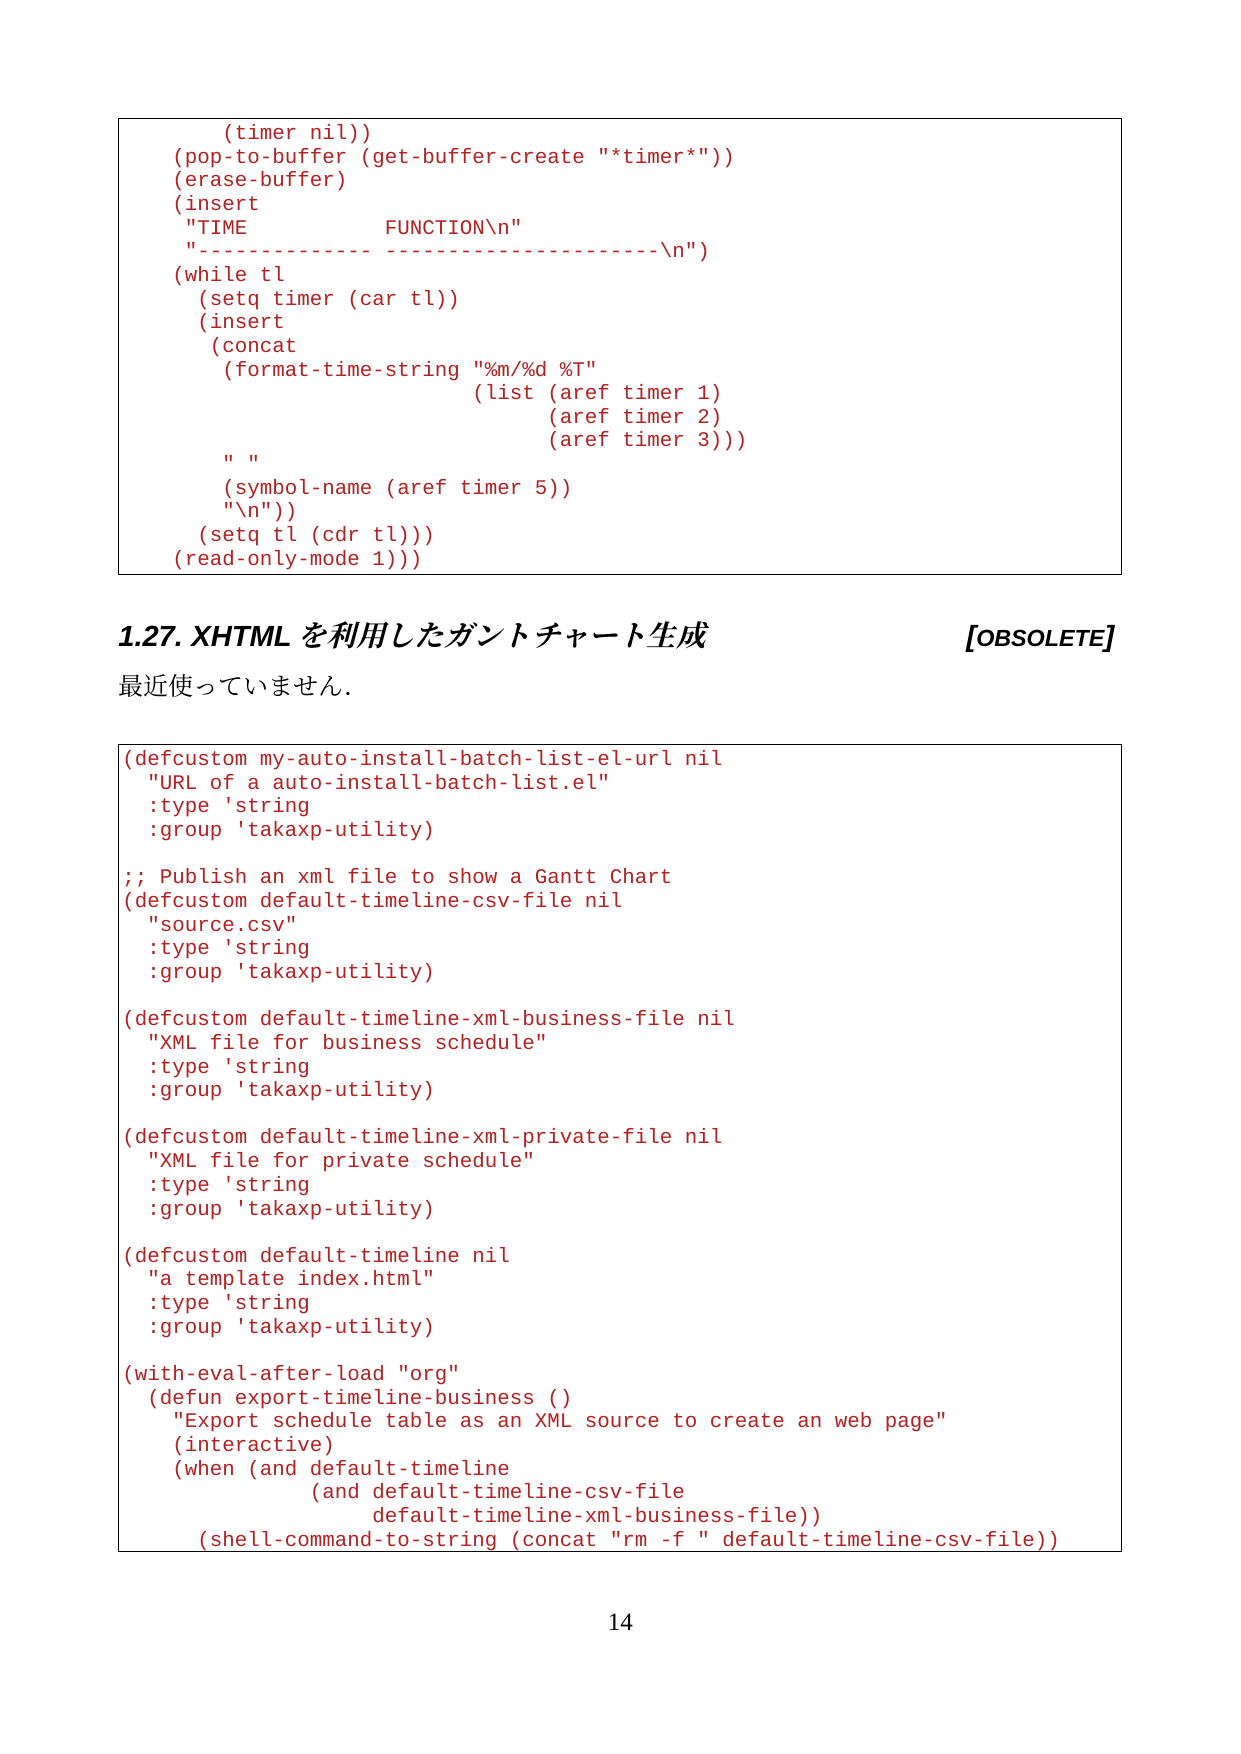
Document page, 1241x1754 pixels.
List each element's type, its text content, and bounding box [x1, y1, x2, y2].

text (insert [119, 307, 1121, 331]
text (aref timer 2) [119, 402, 1121, 426]
text "XML file for private schedule" [119, 1146, 1121, 1170]
text 最近使っていません． [118, 667, 1122, 732]
text (when (and default-timeline [119, 1454, 1121, 1477]
text (pop-to-buffer (get-buffer-create "*timer*")) [119, 142, 1121, 165]
text :group 'takaxp-utility) [119, 957, 1121, 981]
text :type 'string [119, 1288, 1121, 1312]
text (defcustom default-timeline-csv-file nil [119, 886, 1121, 910]
text " " [119, 449, 1121, 473]
subtitle XHTMLを利用したガントチャート生成 [obsolete] [118, 613, 1122, 654]
text (insert [119, 189, 1121, 213]
text (interactive) [119, 1430, 1121, 1454]
text :type 'string [119, 1052, 1121, 1075]
text (setq timer (car tl)) [119, 284, 1121, 307]
text (defcustom default-timeline-xml-private-file nil [119, 1123, 1121, 1146]
text ;; Publish an xml file to show a Gantt Chart [119, 862, 1121, 886]
text (read-only-mode 1))) [119, 544, 1121, 574]
text "Export schedule table as an XML source to create an web page" [119, 1406, 1121, 1430]
text (defcustom my-auto-install-batch-list-el-url nil [119, 745, 1121, 768]
text (defcustom default-timeline nil [119, 1241, 1121, 1264]
text (timer nil)) [119, 119, 1121, 142]
text :type 'string [119, 792, 1121, 815]
text (shell-command-to-string (concat "rm -f " default-timeline-csv-file)) [119, 1524, 1121, 1551]
text (symbol-name (aref timer 5)) [119, 473, 1121, 496]
text "XML file for business schedule" [119, 1028, 1121, 1052]
text :group 'takaxp-utility) [119, 815, 1121, 839]
text (while tl [119, 260, 1121, 284]
text (with-eval-after-load "org" [119, 1359, 1121, 1383]
text "a template index.html" [119, 1264, 1121, 1288]
text (format-time-string "%m/%d %T" [119, 354, 1121, 378]
text "URL of a auto-install-batch-list.el" [119, 768, 1121, 792]
text (concat [119, 331, 1121, 354]
text default-timeline-xml-business-file)) [119, 1501, 1121, 1524]
text "source.csv" [119, 910, 1121, 933]
text (and default-timeline-csv-file [119, 1477, 1121, 1501]
text :type 'string [119, 933, 1121, 957]
text (erase-buffer) [119, 165, 1121, 189]
text (setq tl (cdr tl))) [119, 520, 1121, 544]
text :group 'takaxp-utility) [119, 1075, 1121, 1099]
text (defun export-timeline-business () [119, 1383, 1121, 1406]
text (aref timer 3))) [119, 426, 1121, 449]
text :group 'takaxp-utility) [119, 1193, 1121, 1217]
text :type 'string [119, 1170, 1121, 1193]
text "TIME FUNCTION\n" [119, 213, 1121, 236]
text (list (aref timer 1) [119, 378, 1121, 402]
text (defcustom default-timeline-xml-business-file nil [119, 1004, 1121, 1028]
text :group 'takaxp-utility) [119, 1312, 1121, 1335]
text "-------------- ----------------------\n") [119, 236, 1121, 260]
text "\n")) [119, 496, 1121, 520]
